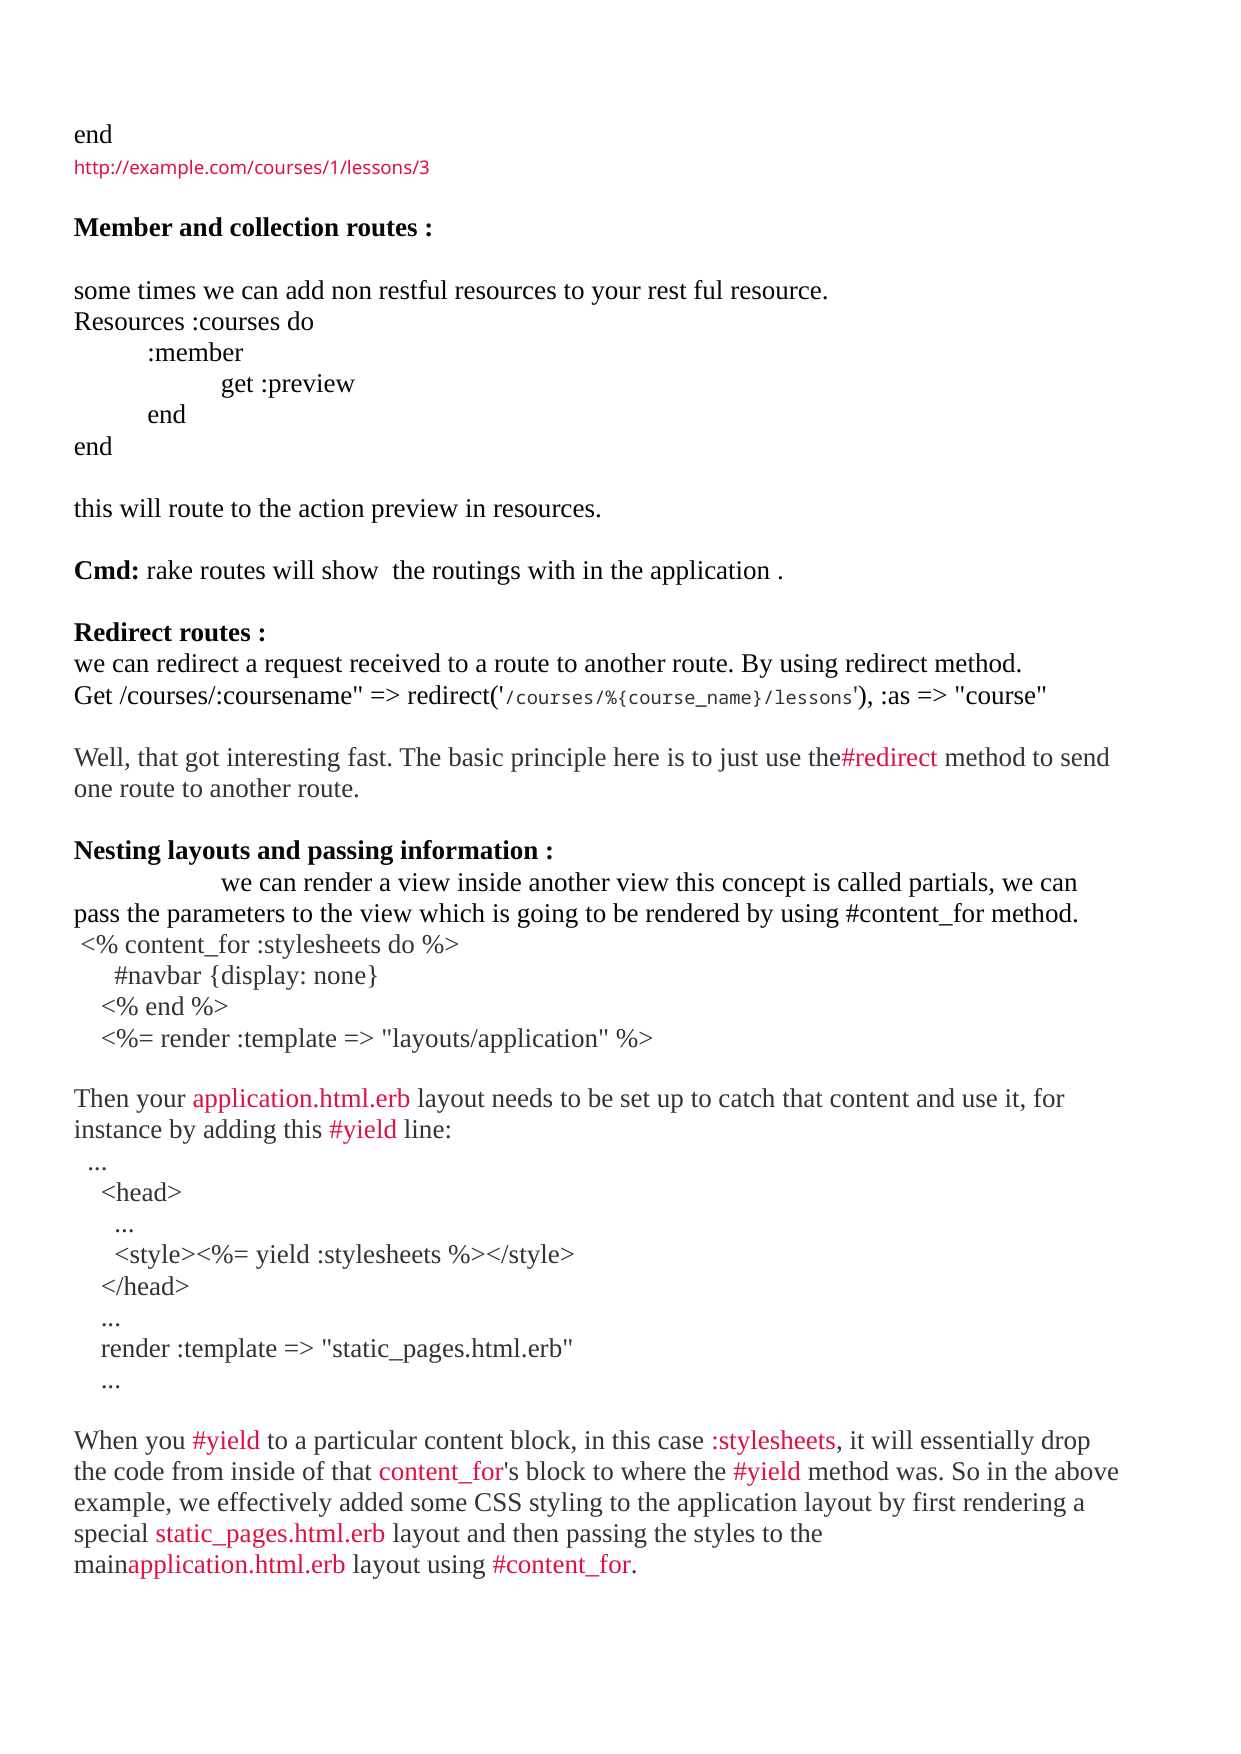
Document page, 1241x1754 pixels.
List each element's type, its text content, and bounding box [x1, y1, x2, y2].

text Member and collection routes : [73, 212, 1122, 243]
text some times we can add non restful resources to your rest ful resource. [73, 274, 1122, 305]
text Get /courses/:coursename" => redirect('/courses/%{course_name}/lessons'), :as => "course" [73, 679, 1122, 710]
text Cmd: rake routes will show the routings with in the application . [73, 554, 1122, 585]
text Then your application.html.erb layout needs to be set up to catch that content and use it, for instance by adding this #yield line: [73, 1082, 1122, 1144]
text :member [73, 336, 1122, 367]
text http://example.com/courses/1/lessons/3 [73, 149, 1122, 180]
text ... [73, 1363, 1122, 1394]
text end [73, 429, 1122, 461]
text Resources :courses do [73, 305, 1122, 336]
text ... [73, 1207, 1122, 1238]
text get :preview [73, 367, 1122, 398]
text Nesting layouts and passing information : [73, 834, 1122, 866]
text <head> [73, 1176, 1122, 1207]
text Redirect routes : [73, 616, 1122, 648]
text we can render a view inside another view this concept is called partials, we can pass the parameters to the view which is going to be rendered by using #content_for method. [73, 866, 1122, 928]
text end [73, 398, 1122, 429]
text When you #yield to a particular content block, in this case :stylesheets, it will essentially drop the code from inside of that content_for's block to where the #yield method was. So in the above example, we effectively added some CSS styling to the application layout by first rendering a special static_pages.html.erb layout and then passing the styles to the mainapplication.html.erb layout using #content_for. [73, 1424, 1122, 1580]
text <%= render :template => "layouts/application" %> [73, 1022, 1122, 1053]
text we can redirect a request received to a route to another route. By using redirect method. [73, 648, 1122, 679]
text this will route to the action preview in resources. [73, 492, 1122, 523]
text end [73, 118, 1122, 149]
text Well, that got interesting fast. The basic principle here is to just use the#redirect method to send one route to another route. [73, 741, 1122, 803]
text ... [73, 1144, 1122, 1176]
text <% end %> [73, 990, 1122, 1022]
text ... [73, 1301, 1122, 1332]
text #navbar {display: none} [73, 959, 1122, 990]
text render :template => "static_pages.html.erb" [73, 1332, 1122, 1363]
text </head> [73, 1269, 1122, 1301]
text <style><%= yield :stylesheets %></style> [73, 1238, 1122, 1269]
text <% content_for :stylesheets do %> [73, 928, 1122, 959]
